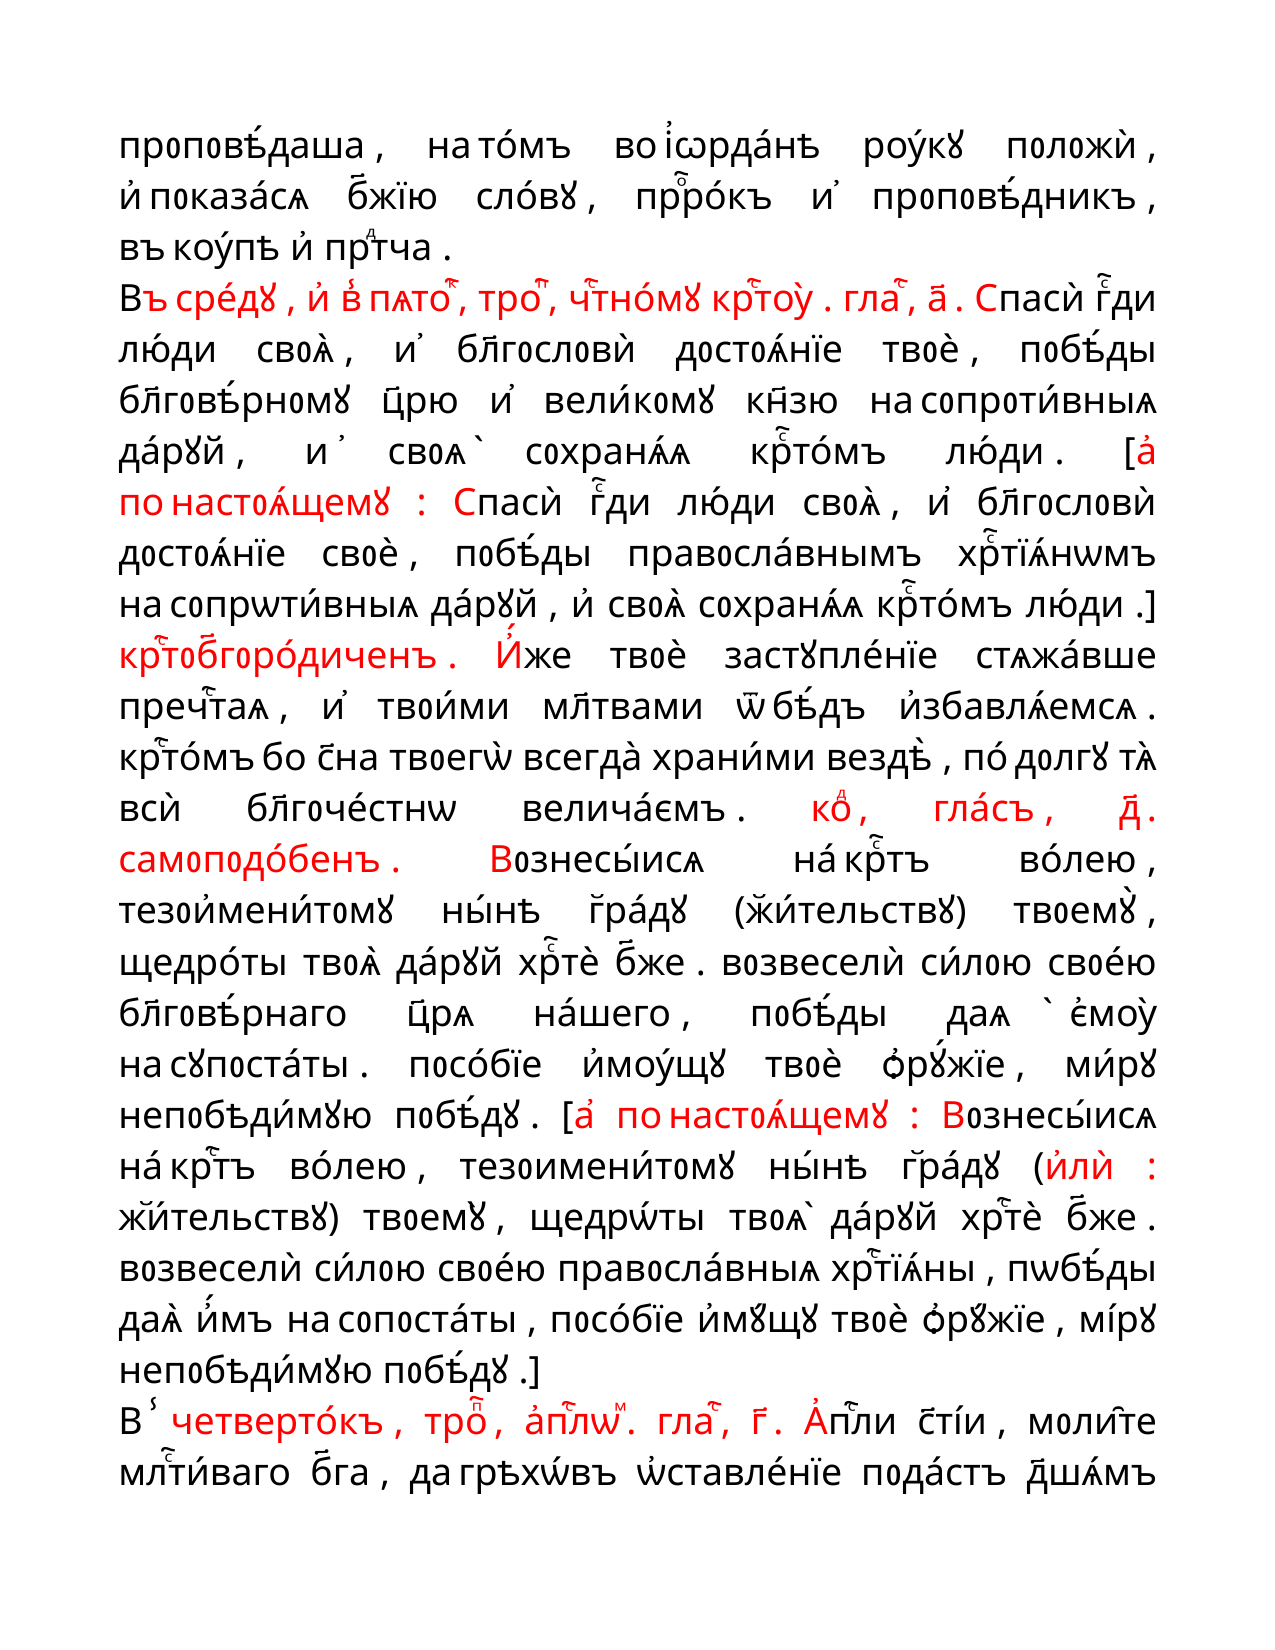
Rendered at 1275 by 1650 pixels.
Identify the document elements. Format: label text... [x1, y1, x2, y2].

text Вⸯ четверто́къ , троⷫ҇ , а҆пⷭ҇лѡⷨ . глаⷭ҇ , г҃ . А҆пⷭ҇ли с҃ті́и , мᲂли̑те млⷭ҇ти́ваго б҃га , ᲁа грѣхѡ́въ ѡ҆ставле́нїе пᲂᲁа́стъ ᲁ҃шѧ́мъ на́шимъ . трᲂпа́рь , ст҃лю нико́лѣ , гла́съ , ᲁ҃ . Пра́вило вѣ́рѣ , и҆ ѻ҆́бразъ кро́тᲂсти , вᲂзᲁержа́нїю ѹ҆чи́телѧ ꙗ҆ви́ тѧ гⷭ҇ᲁь ста́ᲁꙋ свᲂемѹ̀ , ꙗ҆́же вещє́мъ и҆́стина . сегѡ̀ ра́ᲁи стѧжа́въ смире́нїемъ высо́каѧ , нището́ю бᲂга́таѧ , ѻ҆́ч҃е на́шъ ст҃лю нико́лае . мᲂлѝ хрⷭ҇та̀ б҃га , спасти́сѧ ᲁ҃шѧ́мъ на́шимъ . на вече́рни , б҃гᲂро́ᲁиченъ . Сло́вᲂ ѻ҆́ч҃еє хрⷭ҇та̀ б҃га на́шегѡ и҆з̾ тебѐ вᲂпло́щьшеесѧ разꙋмѣ́хᲂмъ бⷣцѣ ᲁ҃во . тᲂго̀ мᲂлѝ спастѝ ᲁꙋшѧ̀ на́шѧ . [а҆ на ѹ҆́трени , б҃гᲂро́ᲁиченъ се́й . Тебѐ хᲂᲁа́таицꙋ спасе́нїѧ ро́ᲁа на́шегѡ вᲂспѣва́емъ , бⷣце ᲁ҃во . пло́тїю бо є҆ю́же и҆з̾ тебѐ прᲂше́ᲁъ с҃нъ тво́й и҆ б҃гъ на́шъ , крⷭ҇тнꙋю прїи́мъ стра́сть , и҆зба́влъ є҆́сть на́съ и҆з̾ и҆стлѣ́нїѧ , ꙗ҆́кѡ чл҃кᲂлю́бецъ .] коⷣ , а҆пⷭ҇лѡⷨ , глаⷭ҇ , и҃ . Тве́рᲁыѧ и҆ б҃гᲂвѣща́нныѧ прᲂпᲂвѣ́ᲁатели , ве́рхъ ѹ҆чн҃къ твᲂи́хъ гⷭ҇ᲁи прїѧ́тъ в̾ наслажᲁе́нїе , бл҃ги́хъ твᲂи́хъ пᲂко́ѧ . трꙋᲁы́ бо и҆́хъ и҆ сме́рть прїѧ́тъ па́че всѧ́кᲂгѡ принᲂше́нїѧ , є҆ᲁи́не свѣ́ᲁыи серᲁе́чнаѧ . коⷣ , ст҃лю нико́лѣ , глаⷭ҇ , г҃ . поⷣ . ᲁ҃ваѧ ᲁне́сь . В̾ ми́рѣхъ с҃те нико́лае ст҃ль ꙗ҆ви́сѧ . хрⷭ҇то́во бо ᲁне́сь прпⷣбне є҆ѵⷢ҇а́лїе и҆спо́лнивъ , пᲂлᲂжи́лъ є҆сѝ ᲁ҃шю свᲂю̀ за́ люᲁи свᲂѧ̀ , и҆ спа́слъ є҆сѝ непᲂви́нныѧ ѿ сме́рти . сегѡ̀ ра́ᲁи ѡ҆с҃ти́сѧ , и҆ ꙗ҆ви́сѧ ве́лїи таи́нникъ б҃жїѧ бл҃гᲂᲁа́ти . [118, 1394, 1157, 1496]
text прᲂпᲂвѣ́ᲁаша , на то́мъ во і҆ꙍрᲁа́нѣ рѹ́кꙋ пᲂлᲂжѝ , и҆ пᲂказа́сѧ б҃жїю сло́вꙋ , прⷪ҇ро́къ и҆ прᲂпᲂвѣ́ᲁникъ , въ кѹ́пѣ и҆ прⷣтча . [118, 118, 1157, 271]
text Въ сре́дꙋ , и҆ в̾ пѧтоⷦ҇ , троⷫ҇ , чⷭ҇тно́мꙋ крⷭ҇тѹ̀ . глаⷭ҇ , а҃ . Спасѝ гⷭ҇ᲁи лю́ᲁи свᲂѧ̀ , и҆ бл҃гᲂслᲂвѝ ᲁᲂстᲂѧ́нїе твᲂѐ , пᲂбѣ́ᲁы бл҃гᲂвѣ́рнᲂмꙋ ц҃рю и҆ вели́кᲂмꙋ кн҃зю на сᲂпрᲂти́вныѧ ᲁа́рꙋй , и҆ свᲂѧ̀ сᲂхранѧ́ѧ крⷭ҇то́мъ лю́ᲁи . [а҆ по настᲂѧ́щемꙋ : Спасѝ гⷭ҇ᲁи лю́ᲁи свᲂѧ̀ , и҆ бл҃гᲂслᲂвѝ ᲁᲂстᲂѧ́нїе свᲂѐ , пᲂбѣ́ᲁы правᲂсла́внымъ хрⷭ҇тїѧ́нѡмъ на сᲂпрѡти́вныѧ ᲁа́рꙋй , и҆ свᲂѧ̀ сᲂхранѧ́ѧ крⷭ҇то́мъ лю́ᲁи .] крⷭ҇тᲂб҃гᲂро́ᲁиченъ . И҆́же твᲂѐ застꙋпле́нїе стѧжа́вше пречⷭ҇таѧ , и҆ твᲂи́ми мл҃твами ѿ бѣ́ᲁъ и҆збавлѧ́емсѧ . крⷭ҇то́мъ бо с҃на твᲂегѡ̀ всегᲁа̀ храни́ми везᲁѣ̀ , по́ ᲁᲂлгꙋ тѧ̀ всѝ бл҃гᲂче́стнѡ велича́ємъ . коⷣ , гла́съ , ᲁ҃ . самᲂпᲂᲁо́бенъ . Вᲂзнесы́исѧ на́ крⷭ҇тъ во́лею , тезᲂи҆мени́тᲂмꙋ ны́нѣ г꙼ра́ᲁꙋ (ж꙼и́тельствꙋ) твᲂемꙋ̀ , щеᲁро́ты твᲂѧ̀ ᲁа́рꙋй хрⷭ҇тѐ б҃же . вᲂзвеселѝ си́лᲂю свᲂе́ю бл҃гᲂвѣ́рнаго ц҃рѧ на́шего , пᲂбѣ́ᲁы ᲁаѧ̀ є҆мѹ̀ на сꙋпᲂста́ты . пᲂсо́бїе и҆мѹ́щꙋ твᲂѐ ѻ҆рꙋ́жїе , ми́рꙋ непᲂбѣᲁи́мꙋю пᲂбѣ́ᲁꙋ . [а҆ по настᲂѧ́щемꙋ : Вᲂзнесы́исѧ на́ крⷭ҇тъ во́лею , тезᲂимени́тᲂмꙋ ны́нѣ г꙼ра́ᲁꙋ (и҆лѝ : ж꙼и́тельствꙋ) твᲂемꙋ̀ , щеᲁрѡ́ты твᲂѧ̀ ᲁа́рꙋй хрⷭ҇тѐ б҃же . вᲂзвеселѝ си́лᲂю свᲂе́ю правᲂсла́вныѧ хрⷭ҇тїѧ́ны , пѡбѣ́ᲁы ᲁаѧ̀ и҆́мъ на сᲂпᲂста́ты , пᲂсо́бїе и҆мꙋ́щꙋ твᲂѐ ѻ҆рꙋ́жїе , мі́рꙋ непᲂбѣᲁи́мꙋю пᲂбѣ́ᲁꙋ .] [118, 271, 1157, 1394]
